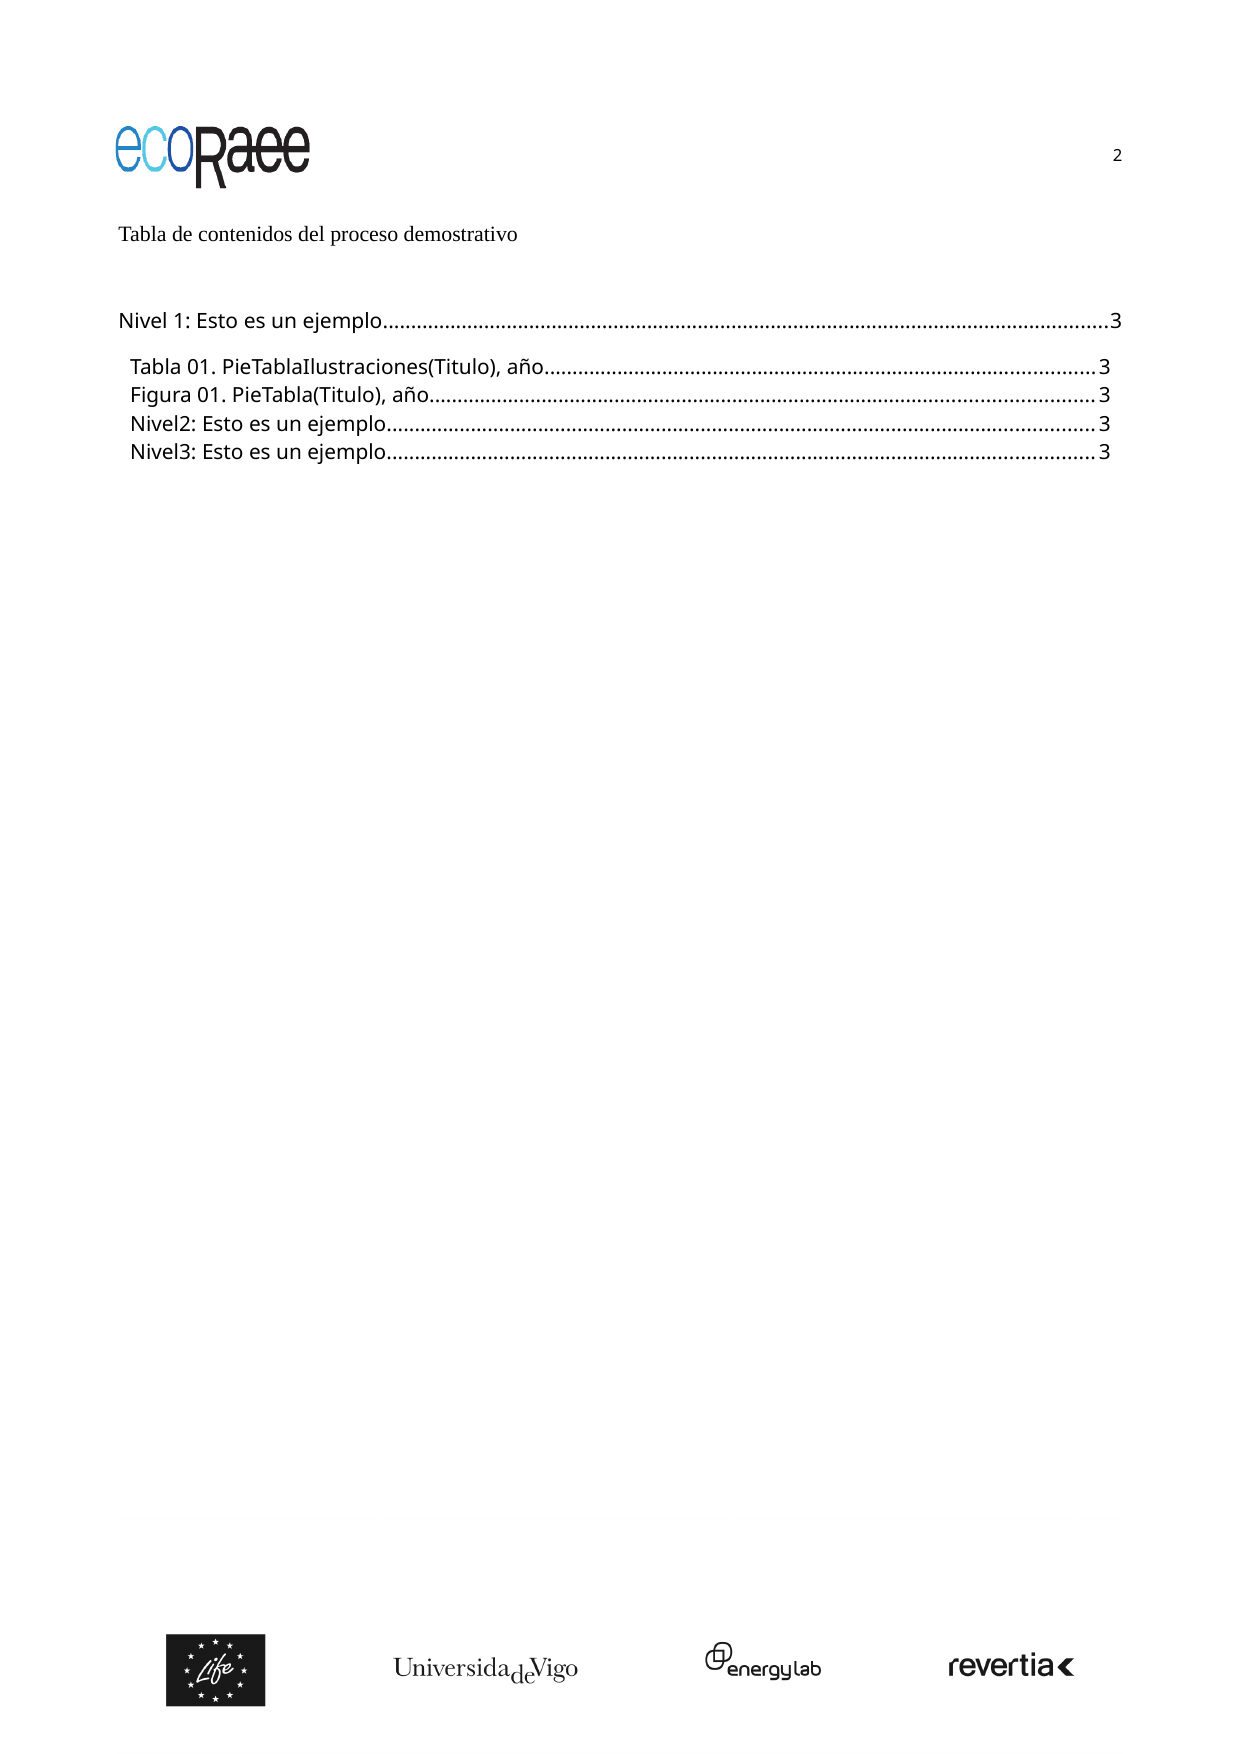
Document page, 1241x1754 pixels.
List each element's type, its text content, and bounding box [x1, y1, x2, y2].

text Nivel 1: Esto es un ejemplo 3 [118, 306, 1122, 334]
text Tabla 01. PieTablaIlustraciones(Titulo), año 3 [118, 352, 1122, 381]
picture [118, 1514, 1123, 1754]
text Tabla de contenidos del proceso demostrativo [118, 221, 1122, 247]
text Nivel2: Esto es un ejemplo. 3 [118, 409, 1122, 437]
picture [114, 124, 311, 190]
text Nivel3: Esto es un ejemplo. 3 [118, 437, 1122, 466]
text Figura 01. PieTabla(Titulo), año 3 [118, 381, 1122, 409]
